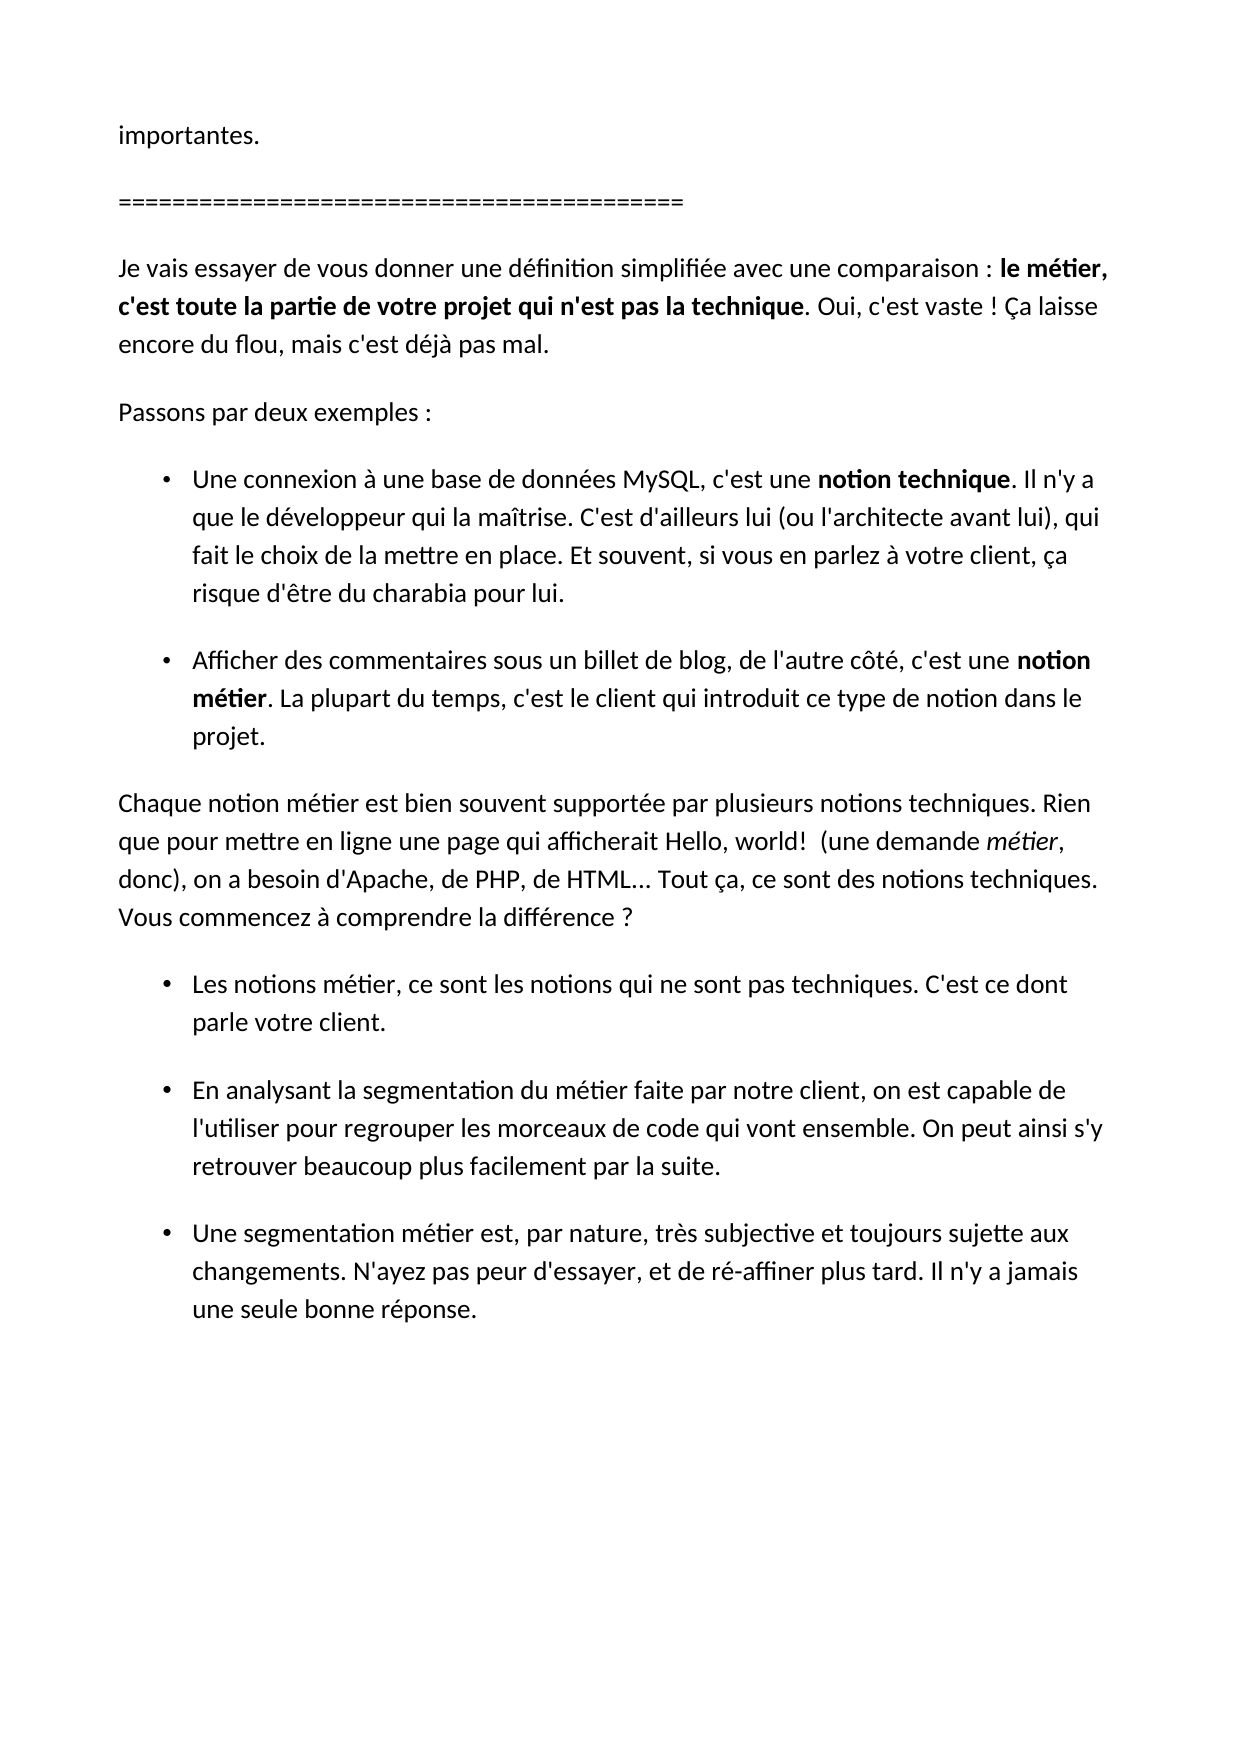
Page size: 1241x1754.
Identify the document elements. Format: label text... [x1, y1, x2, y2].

text Passons par deux exemples : [118, 395, 1122, 428]
text Je vais essayer de vous donner une définition simplifiée avec une comparaison : le métier, c'est toute la partie de votre projet qui n'est pas la technique. Oui, c'est vaste ! Ça laisse encore du flou, mais c'est déjà pas mal. [118, 252, 1122, 360]
list Afficher des commentaires sous un billet de blog, de l'autre côté, c'est une notion métier. La plupart du temps, c'est le client qui introduit ce type de notion dans le projet. [162, 643, 1122, 752]
text importantes. [118, 118, 1122, 151]
list Une connexion à une base de données MySQL, c'est une notion technique. Il n'y a que le développeur qui la maîtrise. C'est d'ailleurs lui (ou l'architecte avant lui), qui fait le choix de la mettre en place. Et souvent, si vous en parlez à votre client, ça risque d'être du charabia pour lui. [162, 462, 1122, 609]
list Une segmentation métier est, par nature, très subjective et toujours sujette aux changements. N'ayez pas peur d'essayer, et de ré-affiner plus tard. Il n'y a jamais une seule bonne réponse. [162, 1216, 1122, 1325]
list Les notions métier, ce sont les notions qui ne sont pas techniques. C'est ce dont parle votre client. [162, 968, 1122, 1039]
list En analysant la segmentation du métier faite par notre client, on est capable de l'utiliser pour regrouper les morceaux de code qui vont ensemble. On peut ainsi s'y retrouver beaucoup plus facilement par la suite. [162, 1073, 1122, 1182]
text ========================================== [118, 186, 1122, 218]
text Chaque notion métier est bien souvent supportée par plusieurs notions techniques. Rien que pour mettre en ligne une page qui afficherait Hello, world! (une demande métier, donc), on a besoin d'Apache, de PHP, de HTML... Tout ça, ce sont des notions techniques. Vous commencez à comprendre la différence ? [118, 787, 1122, 933]
